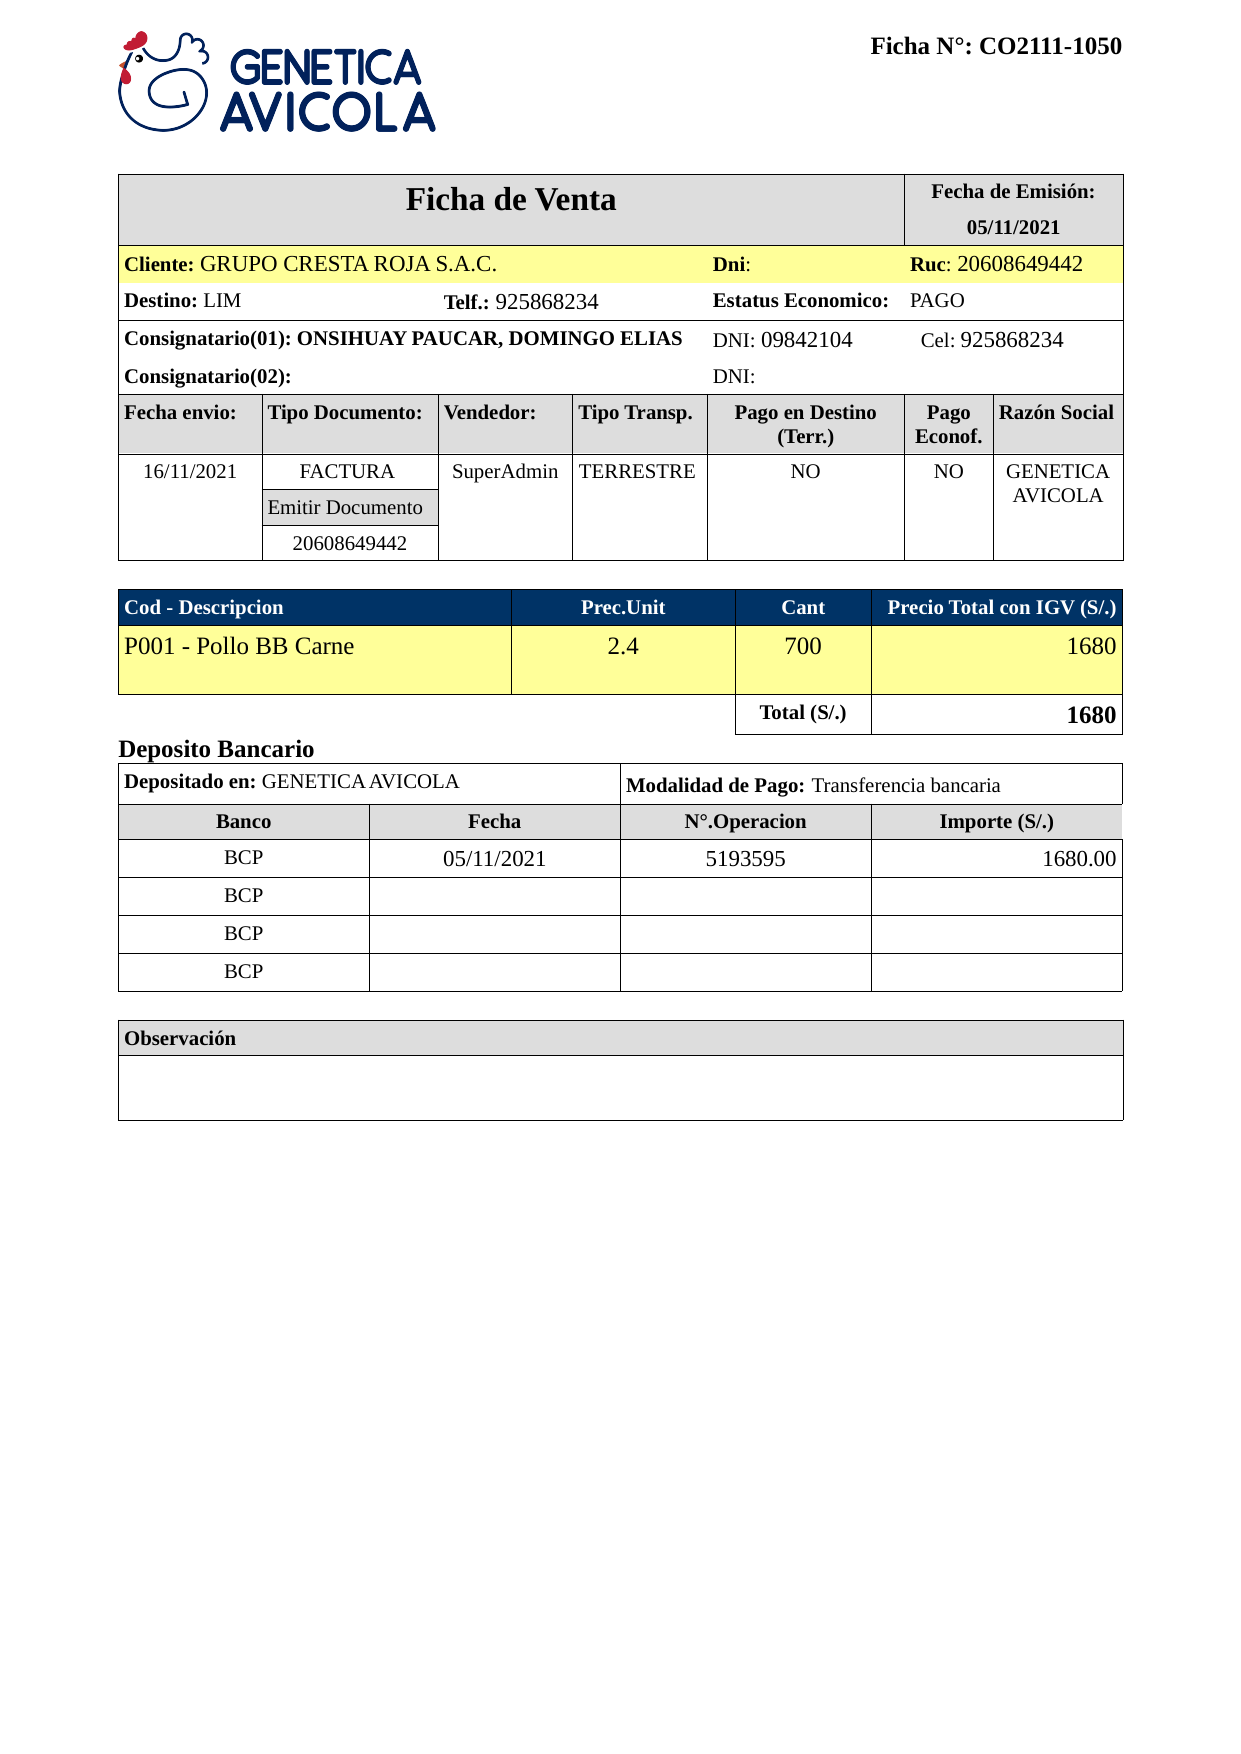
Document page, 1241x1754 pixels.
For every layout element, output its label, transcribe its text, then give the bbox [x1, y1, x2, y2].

table_cell Destino: LIM [119, 283, 438, 320]
table_cell Telf.: 925868234 [438, 283, 707, 320]
table_cell Banco [119, 805, 369, 839]
table_cell NO [905, 455, 993, 560]
table_cell Fecha [370, 805, 620, 839]
table_cell 1680 [872, 695, 1122, 734]
table_cell Importe (S/.) [872, 805, 1122, 839]
table_cell GENETICA AVICOLA [994, 455, 1123, 560]
table_cell 5193595 [621, 840, 871, 877]
table_cell 700 [736, 626, 871, 694]
table_header Cod - Descripcion [119, 590, 511, 625]
table_cell [872, 878, 1122, 915]
table_cell Pago Econof. [905, 395, 993, 453]
table_cell [872, 954, 1122, 991]
table_cell Estatus Economico: [707, 283, 904, 320]
table_cell BCP [119, 878, 369, 915]
table_cell Ruc: 20608649442 [904, 246, 1123, 283]
table_cell Vendedor: [439, 395, 572, 453]
table_cell NO [708, 455, 904, 560]
table_cell Tipo Transp. [573, 395, 707, 453]
table_cell [118, 695, 511, 734]
table_header Precio Total con IGV (S/.) [872, 590, 1122, 625]
table_cell TERRESTRE [573, 455, 707, 560]
table_cell Tipo Documento: [263, 395, 438, 453]
table_cell Razón Social [994, 395, 1123, 453]
picture [118, 31, 436, 132]
table_cell Emitir Documento [263, 490, 438, 525]
table_header Modalidad de Pago: Transferencia bancaria [621, 764, 1122, 803]
table_header Depositado en: GENETICA AVICOLA [119, 764, 620, 803]
table_cell [621, 878, 871, 915]
table_cell 16/11/2021 [119, 455, 262, 560]
table_header Cant [736, 590, 871, 625]
table_header Prec.Unit [512, 590, 735, 625]
table_cell 1680 [872, 626, 1122, 694]
table_cell [621, 954, 871, 991]
table_cell [511, 695, 735, 734]
text Deposito Bancario [118, 734, 1122, 763]
table_cell N°.Operacion [621, 805, 871, 839]
table_header Fecha de Emisión: [905, 175, 1123, 209]
table_cell FACTURA [263, 455, 438, 489]
table_cell [621, 916, 871, 953]
table_cell P001 - Pollo BB Carne [119, 626, 511, 694]
table_header Observación [119, 1021, 1123, 1055]
table_cell Dni: [707, 246, 904, 283]
table_cell Pago en Destino (Terr.) [708, 395, 904, 453]
table_cell DNI: 09842104 [707, 321, 915, 358]
table_cell Total (S/.) [736, 695, 871, 734]
table_cell [370, 954, 620, 991]
table_cell BCP [119, 954, 369, 991]
table_cell 05/11/2021 [905, 209, 1123, 245]
table_cell 05/11/2021 [370, 840, 620, 877]
table_cell [872, 916, 1122, 953]
table_cell PAGO [904, 283, 1123, 320]
table_cell Consignatario(02): [119, 358, 707, 394]
table_cell 1680.00 [872, 840, 1122, 877]
table_cell SuperAdmin [439, 455, 572, 560]
table_cell DNI: [707, 358, 1123, 394]
table_cell [119, 1056, 1123, 1119]
table_cell [370, 878, 620, 915]
table_cell Consignatario(01): ONSIHUAY PAUCAR, DOMINGO ELIAS [119, 321, 707, 358]
table_cell Fecha envio: [119, 395, 262, 453]
table_header Ficha de Venta [119, 175, 904, 245]
table_cell Cliente: GRUPO CRESTA ROJA S.A.C. [119, 246, 707, 283]
table_cell BCP [119, 916, 369, 953]
table_cell [370, 916, 620, 953]
table_cell Cel: 925868234 [915, 321, 1123, 358]
table_cell 2.4 [512, 626, 735, 694]
table_cell BCP [119, 840, 369, 877]
table_cell 20608649442 [263, 526, 438, 560]
